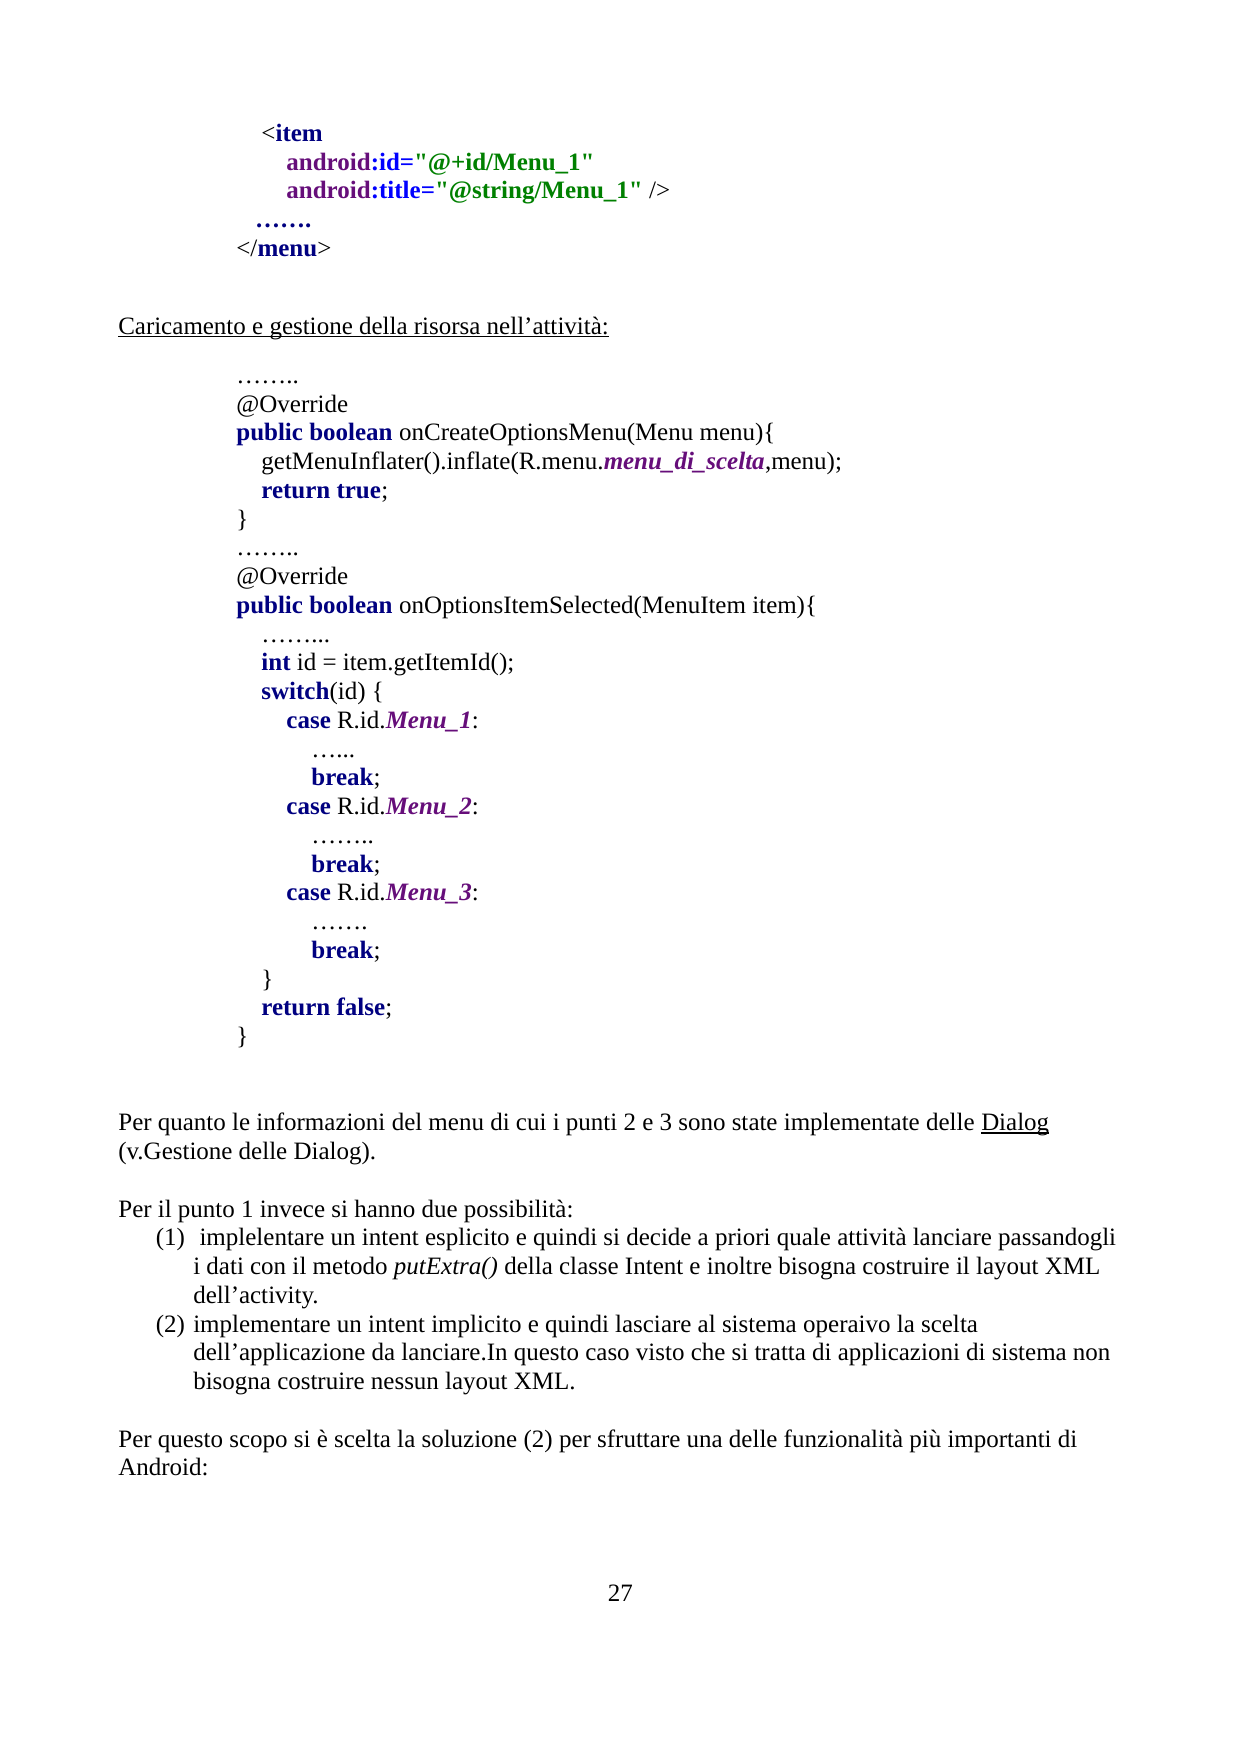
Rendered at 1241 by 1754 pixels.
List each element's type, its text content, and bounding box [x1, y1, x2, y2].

text } [118, 504, 1122, 532]
text switch(id) { [118, 676, 1122, 705]
text int id = item.getItemId(); [118, 647, 1122, 676]
text public boolean onOptionsItemSelected(MenuItem item){ [118, 590, 1122, 619]
text public boolean onCreateOptionsMenu(Menu menu){ [118, 417, 1122, 446]
text ……. [118, 204, 1122, 233]
text ……. [118, 906, 1122, 935]
text @Override [118, 389, 1122, 417]
text break; [118, 935, 1122, 964]
text …….. [118, 360, 1122, 389]
text Per questo scopo si è scelta la soluzione (2) per sfruttare una delle funzionalità più importanti di Android: [118, 1424, 1122, 1481]
list implelentare un intent esplicito e quindi si decide a priori quale attività lanciare passandogli i dati con il metodo putExtra() della classe Intent e inoltre bisogna costruire il layout XML dell’activity. [156, 1222, 1122, 1309]
text …... [118, 734, 1122, 762]
text @Override [118, 561, 1122, 590]
text Per quanto le informazioni del menu di cui i punti 2 e 3 sono state implementate delle Dialog (v.Gestione delle Dialog). [118, 1107, 1122, 1165]
text case R.id.Menu_3: [118, 877, 1122, 906]
text } [118, 1021, 1122, 1050]
text …….. [118, 532, 1122, 561]
list implementare un intent implicito e quindi lasciare al sistema operaivo la scelta dell’applicazione da lanciare.In questo caso visto che si tratta di applicazioni di sistema non bisogna costruire nessun layout XML. [156, 1309, 1122, 1395]
text Per il punto 1 invece si hanno due possibilità: [118, 1194, 1122, 1222]
text break; [118, 762, 1122, 791]
text …….. [118, 820, 1122, 849]
text <item [118, 118, 1122, 147]
text android:title="@string/Menu_1" /> [118, 176, 1122, 204]
text return true; [118, 475, 1122, 504]
text break; [118, 849, 1122, 877]
text Caricamento e gestione della risorsa nell’attività: [118, 311, 1122, 340]
text ……... [118, 619, 1122, 647]
text android:id="@+id/Menu_1" [118, 147, 1122, 176]
text getMenuInflater().inflate(R.menu.menu_di_scelta,menu); [118, 446, 1122, 475]
text case R.id.Menu_1: [118, 705, 1122, 734]
text } [118, 964, 1122, 992]
text </menu> [118, 233, 1122, 262]
text case R.id.Menu_2: [118, 791, 1122, 820]
text return false; [118, 992, 1122, 1021]
